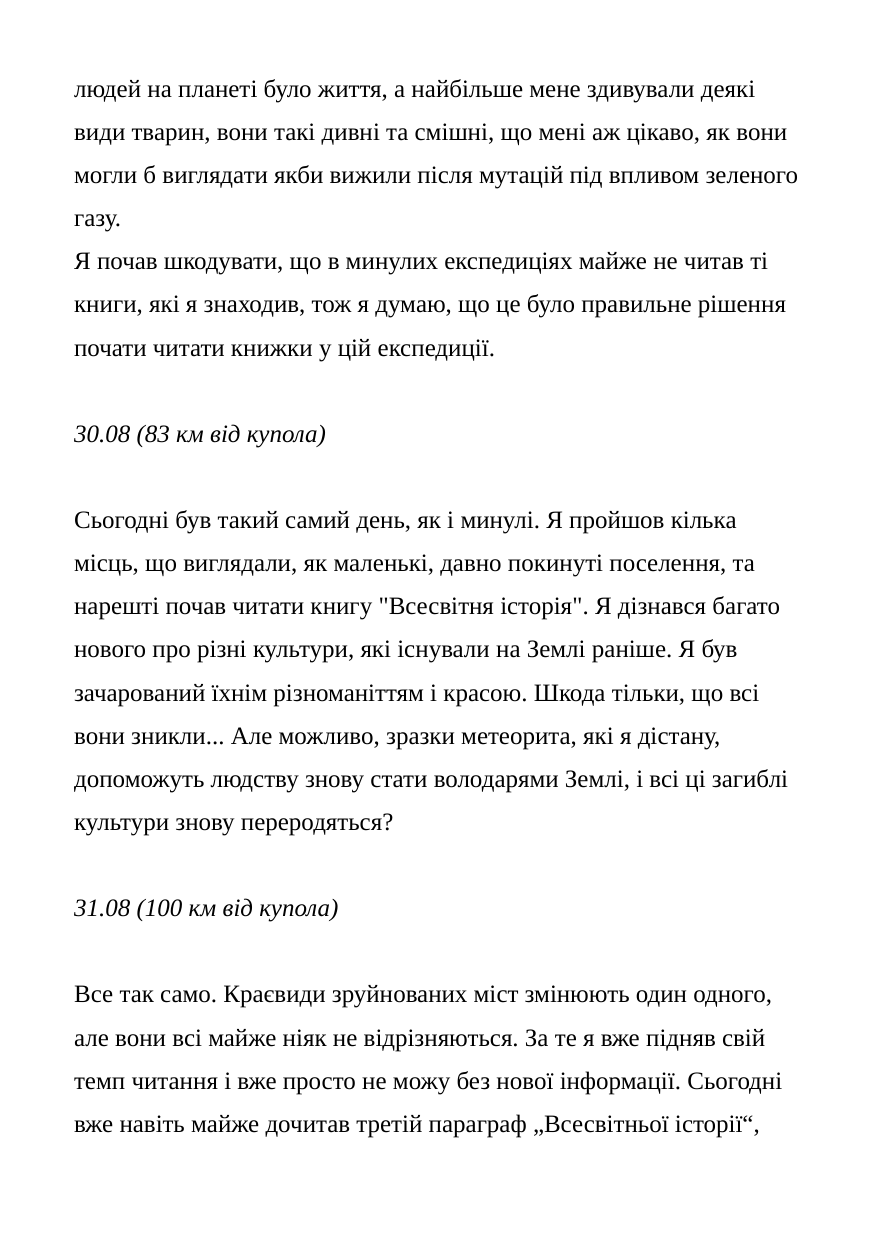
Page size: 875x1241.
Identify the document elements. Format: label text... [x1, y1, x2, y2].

text Сьогодні був такий самий день, як і минулі. Я пройшов кілька місць, що виглядали, як маленькі, давно покинуті поселення, та нарешті почав читати книгу "Всесвітня історія". Я дізнався багато нового про різні культури, які існували на Землі раніше. Я був зачарований їхнім різноманіттям і красою. Шкода тільки, що всі вони зникли... Але можливо, зразки метеорита, які я дістану, допоможуть людству знову стати володарями Землі, і всі ці загиблі культури знову переродяться? [74, 505, 800, 836]
text 30.08 (83 км від купола) [74, 419, 800, 448]
text 31.08 (100 км від купола) [74, 893, 800, 922]
text Я почав шкодувати, що в минулих експедиціях майже не читав ті книги, які я знаходив, тож я думаю, що це було правильне рішення почати читати книжки у цій експедиції. [74, 246, 800, 361]
text Все так само. Краєвиди зруйнованих міст змінюють один одного, але вони всі майже ніяк не відрізняються. За те я вже підняв свій темп читання і вже просто не можу без нової інформації. Сьогодні вже навіть майже дочитав третій параграф „Всесвітньої історії“, [74, 979, 800, 1138]
text людей на планеті було життя, а найбільше мене здивували деякі види тварин, вони такі дивні та смішні, що мені аж цікаво, як вони могли б виглядати якби вижили після мутацій під впливом зеленого газу. [74, 74, 800, 232]
